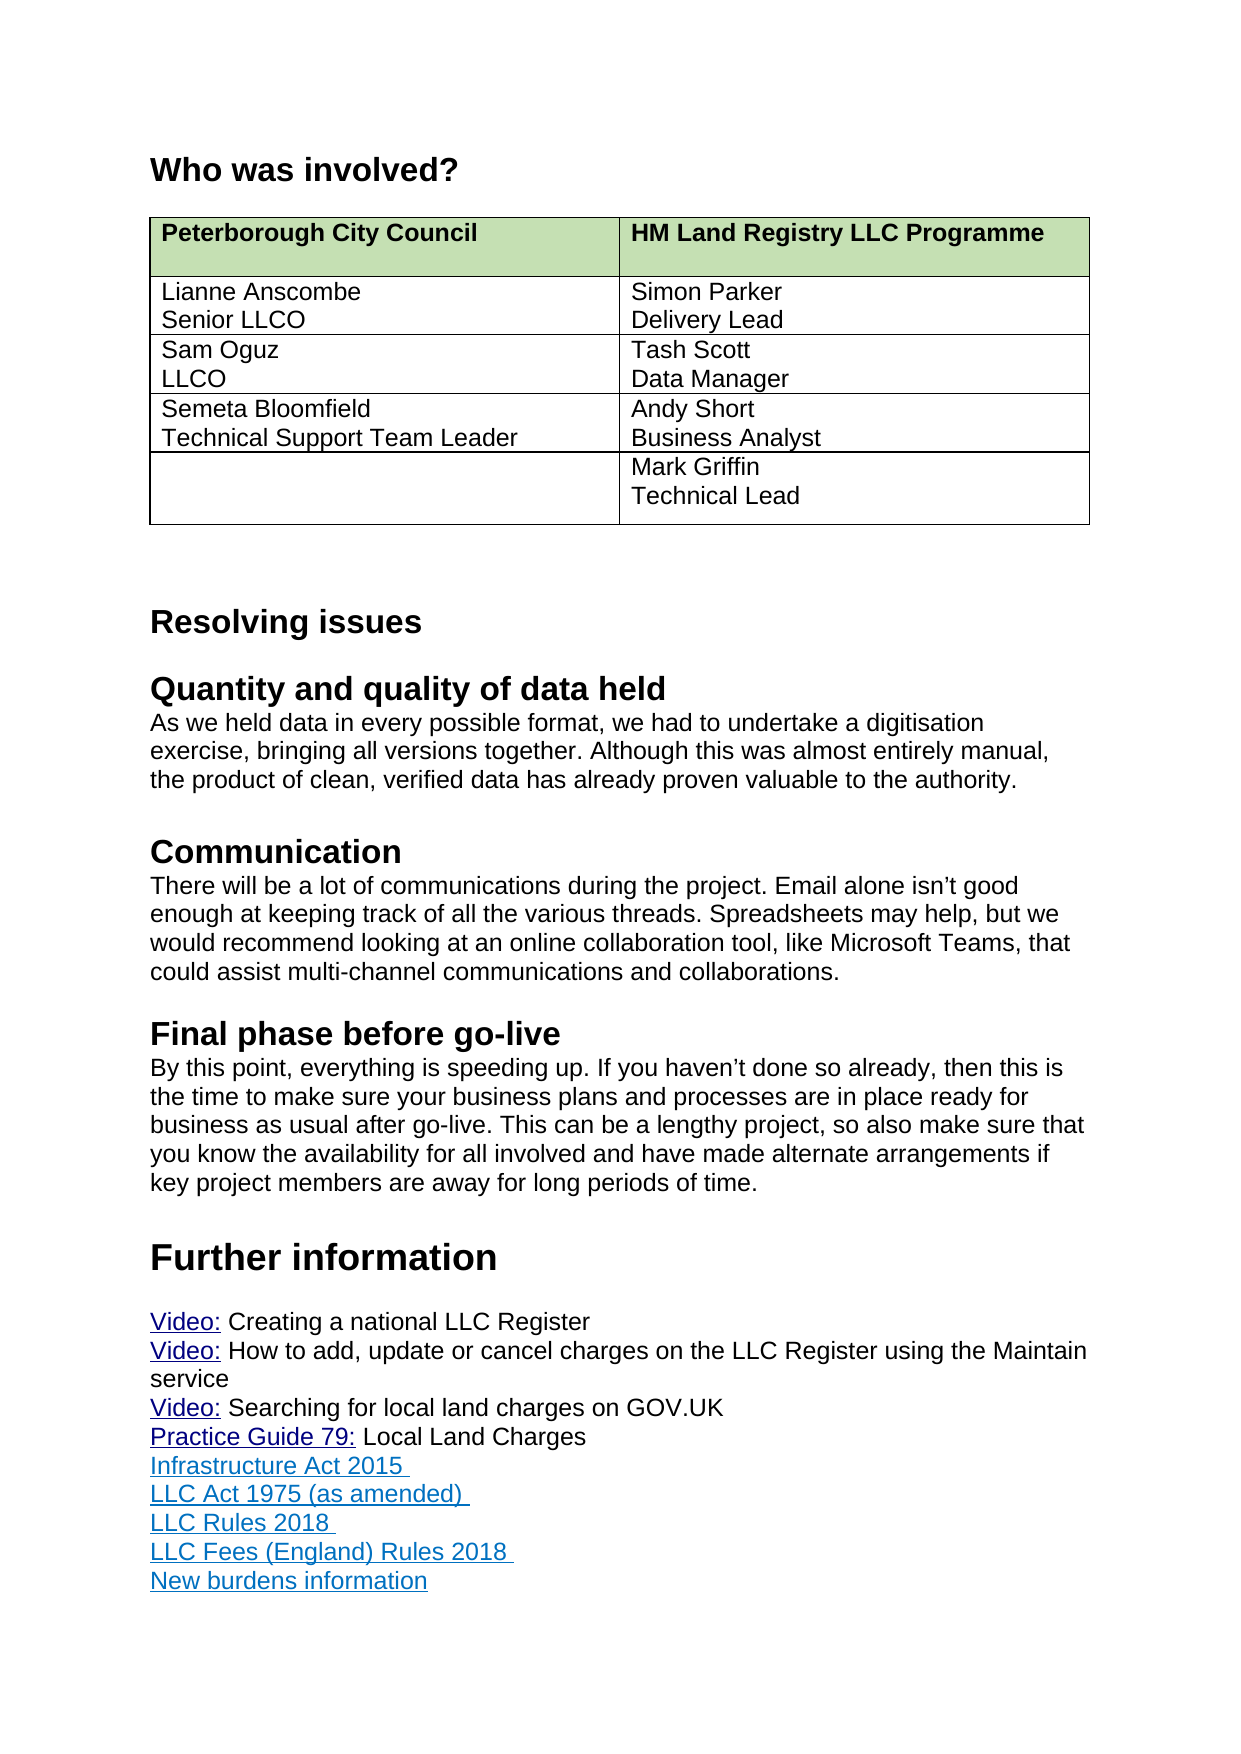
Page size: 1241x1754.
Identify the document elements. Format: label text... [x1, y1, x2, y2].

text Final phase before go-live [150, 1014, 1090, 1053]
text Quantity and quality of data held [150, 669, 1090, 708]
table_cell Mark Griffin Technical Lead [620, 453, 1089, 524]
table_cell Sam Oguz LLCO [151, 335, 619, 393]
text Further information [150, 1235, 1090, 1278]
table_cell Andy Short Business Analyst [620, 394, 1089, 451]
text New burdens information [150, 1566, 1090, 1594]
table_cell Semeta Bloomfield Technical Support Team Leader [151, 394, 619, 451]
text Who was involved? [150, 150, 1090, 188]
text By this point, everything is speeding up. If you haven’t done so already, then this is the time to make sure your business plans and processes are in place ready for business as usual after go-live. This can be a lengthy project, so also make sure that you know the availability for all involved and have made alternate arrangements if key project members are away for long periods of time. [150, 1053, 1090, 1197]
text LLC Rules 2018 [150, 1508, 1090, 1537]
text LLC Fees (England) Rules 2018 [150, 1537, 1090, 1566]
text Video: Searching for local land charges on GOV.UK [150, 1393, 1090, 1422]
table_cell Simon Parker Delivery Lead [620, 277, 1089, 334]
table_cell [151, 453, 619, 524]
table_header Peterborough City Council [151, 218, 619, 276]
text Practice Guide 79: Local Land Charges [150, 1422, 1090, 1451]
table_cell Tash Scott Data Manager [620, 335, 1089, 393]
text Resolving issues [150, 602, 1090, 640]
text Communication [150, 832, 1090, 871]
table_header HM Land Registry LLC Programme [620, 218, 1089, 276]
text LLC Act 1975 (as amended) [150, 1479, 1090, 1508]
text There will be a lot of communications during the project. Email alone isn’t good enough at keeping track of all the various threads. Spreadsheets may help, but we would recommend looking at an online collaboration tool, like Microsoft Teams, that could assist multi-channel communications and collaborations. [150, 871, 1090, 986]
text Video: Creating a national LLC Register [150, 1307, 1090, 1336]
table_cell Lianne Anscombe Senior LLCO [151, 277, 619, 334]
text Infrastructure Act 2015 [150, 1451, 1090, 1479]
text As we held data in every possible format, we had to undertake a digitisation exercise, bringing all versions together. Although this was almost entirely manual, the product of clean, verified data has already proven valuable to the authority. [150, 708, 1090, 794]
text Video: How to add, update or cancel charges on the LLC Register using the Maintain service [150, 1336, 1090, 1393]
